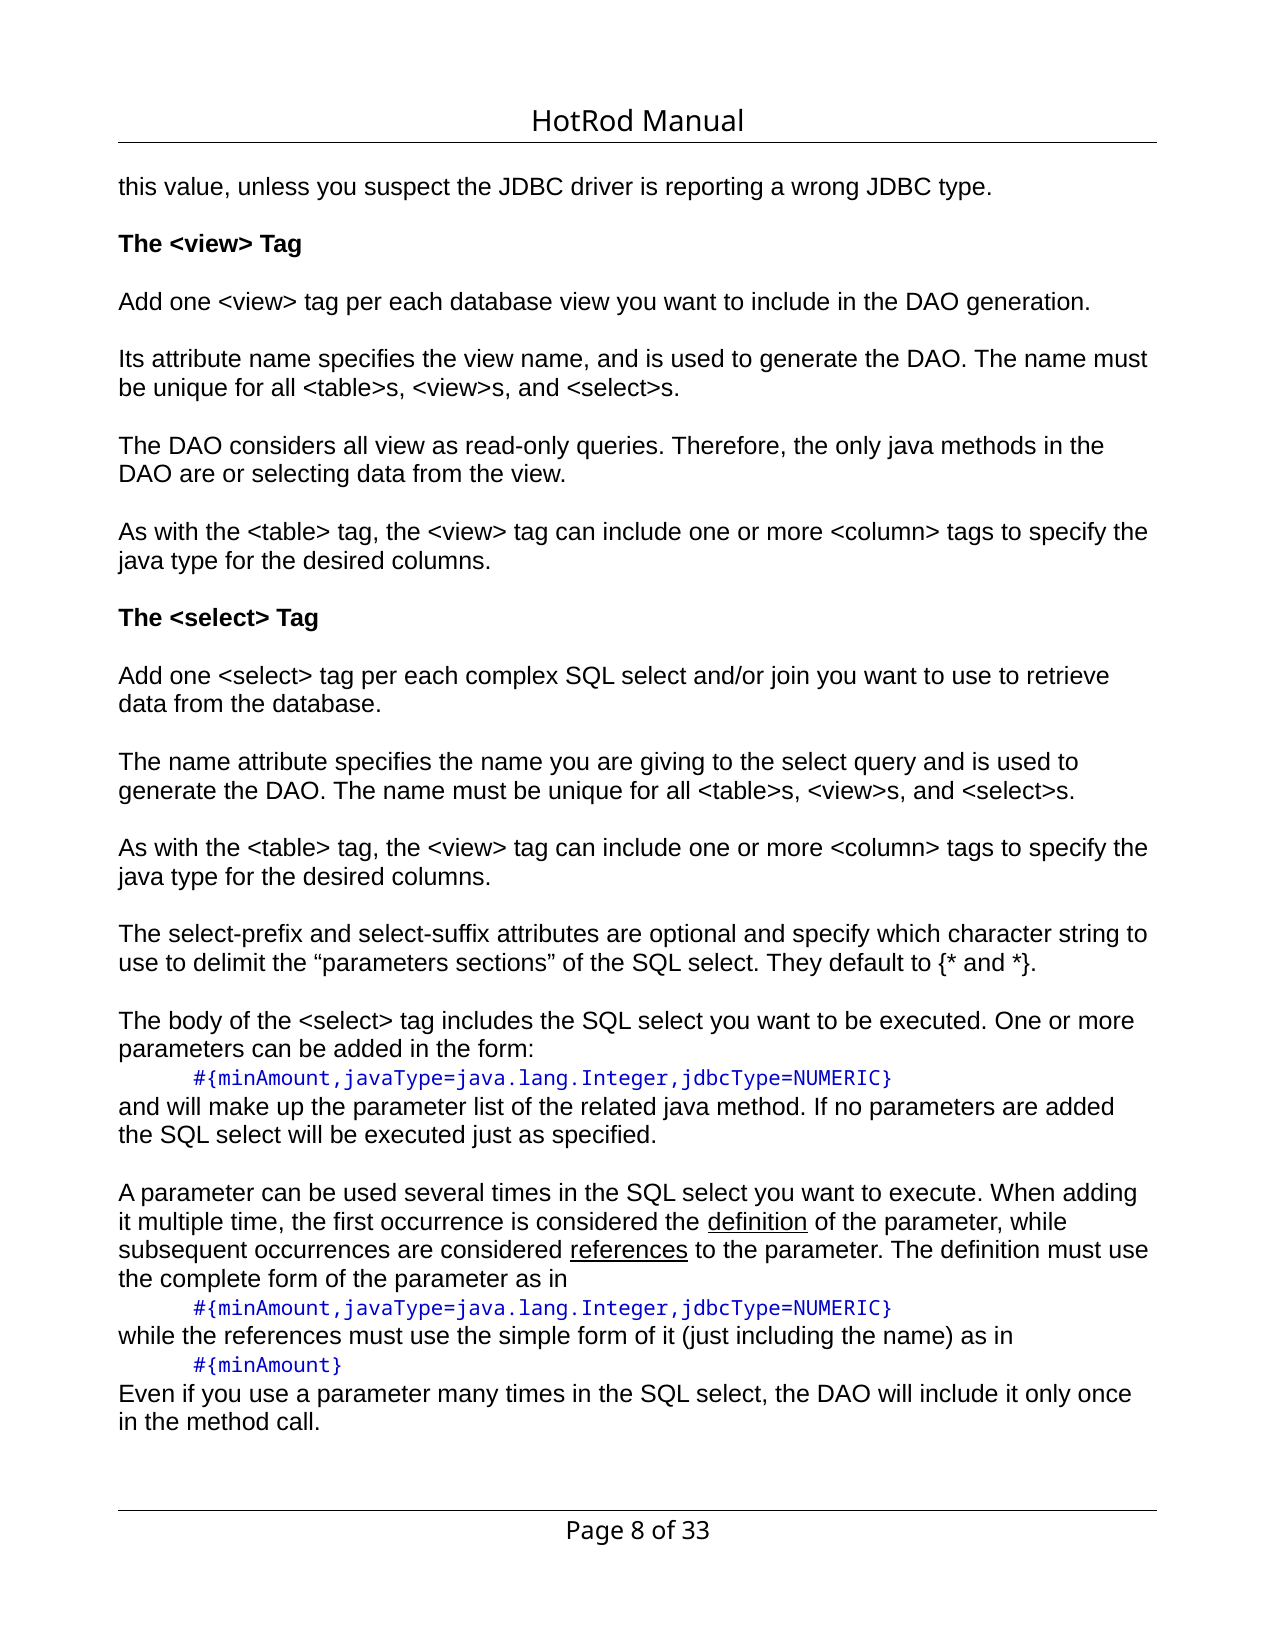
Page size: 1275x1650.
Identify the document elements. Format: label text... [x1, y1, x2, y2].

text The <view> Tag [118, 229, 1157, 258]
text and will make up the parameter list of the related java method. If no parameters are added the SQL select will be executed just as specified. [118, 1092, 1157, 1149]
text The body of the <select> tag includes the SQL select you want to be executed. One or more parameters can be added in the form: [118, 1006, 1157, 1063]
text The DAO considers all view as read-only queries. Therefore, the only java methods in the DAO are or selecting data from the view. [118, 431, 1157, 488]
text A parameter can be used several times in the SQL select you want to execute. When adding it multiple time, the first occurrence is considered the definition of the parameter, while subsequent occurrences are considered references to the parameter. The definition must use the complete form of the parameter as in [118, 1178, 1157, 1293]
text As with the <table> tag, the <view> tag can include one or more <column> tags to specify the java type for the desired columns. [118, 517, 1157, 574]
text while the references must use the simple form of it (just including the name) as in [118, 1321, 1157, 1350]
text #{minAmount,javaType=java.lang.Integer,jdbcType=NUMERIC} [118, 1063, 1157, 1092]
text this value, unless you suspect the JDBC driver is reporting a wrong JDBC type. [118, 172, 1157, 201]
text Its attribute name specifies the view name, and is used to generate the DAO. The name must be unique for all <table>s, <view>s, and <select>s. [118, 344, 1157, 402]
text As with the <table> tag, the <view> tag can include one or more <column> tags to specify the java type for the desired columns. [118, 833, 1157, 891]
text Even if you use a parameter many times in the SQL select, the DAO will include it only once in the method call. [118, 1378, 1157, 1436]
text #{minAmount} [118, 1350, 1157, 1378]
text The <select> Tag [118, 603, 1157, 632]
text The select-prefix and select-suffix attributes are optional and specify which character string to use to delimit the “parameters sections” of the SQL select. They default to {* and *}. [118, 919, 1157, 977]
text The name attribute specifies the name you are giving to the select query and is used to generate the DAO. The name must be unique for all <table>s, <view>s, and <select>s. [118, 747, 1157, 804]
text #{minAmount,javaType=java.lang.Integer,jdbcType=NUMERIC} [118, 1293, 1157, 1321]
text Add one <view> tag per each database view you want to include in the DAO generation. [118, 287, 1157, 316]
text Add one <select> tag per each complex SQL select and/or join you want to use to retrieve data from the database. [118, 661, 1157, 718]
